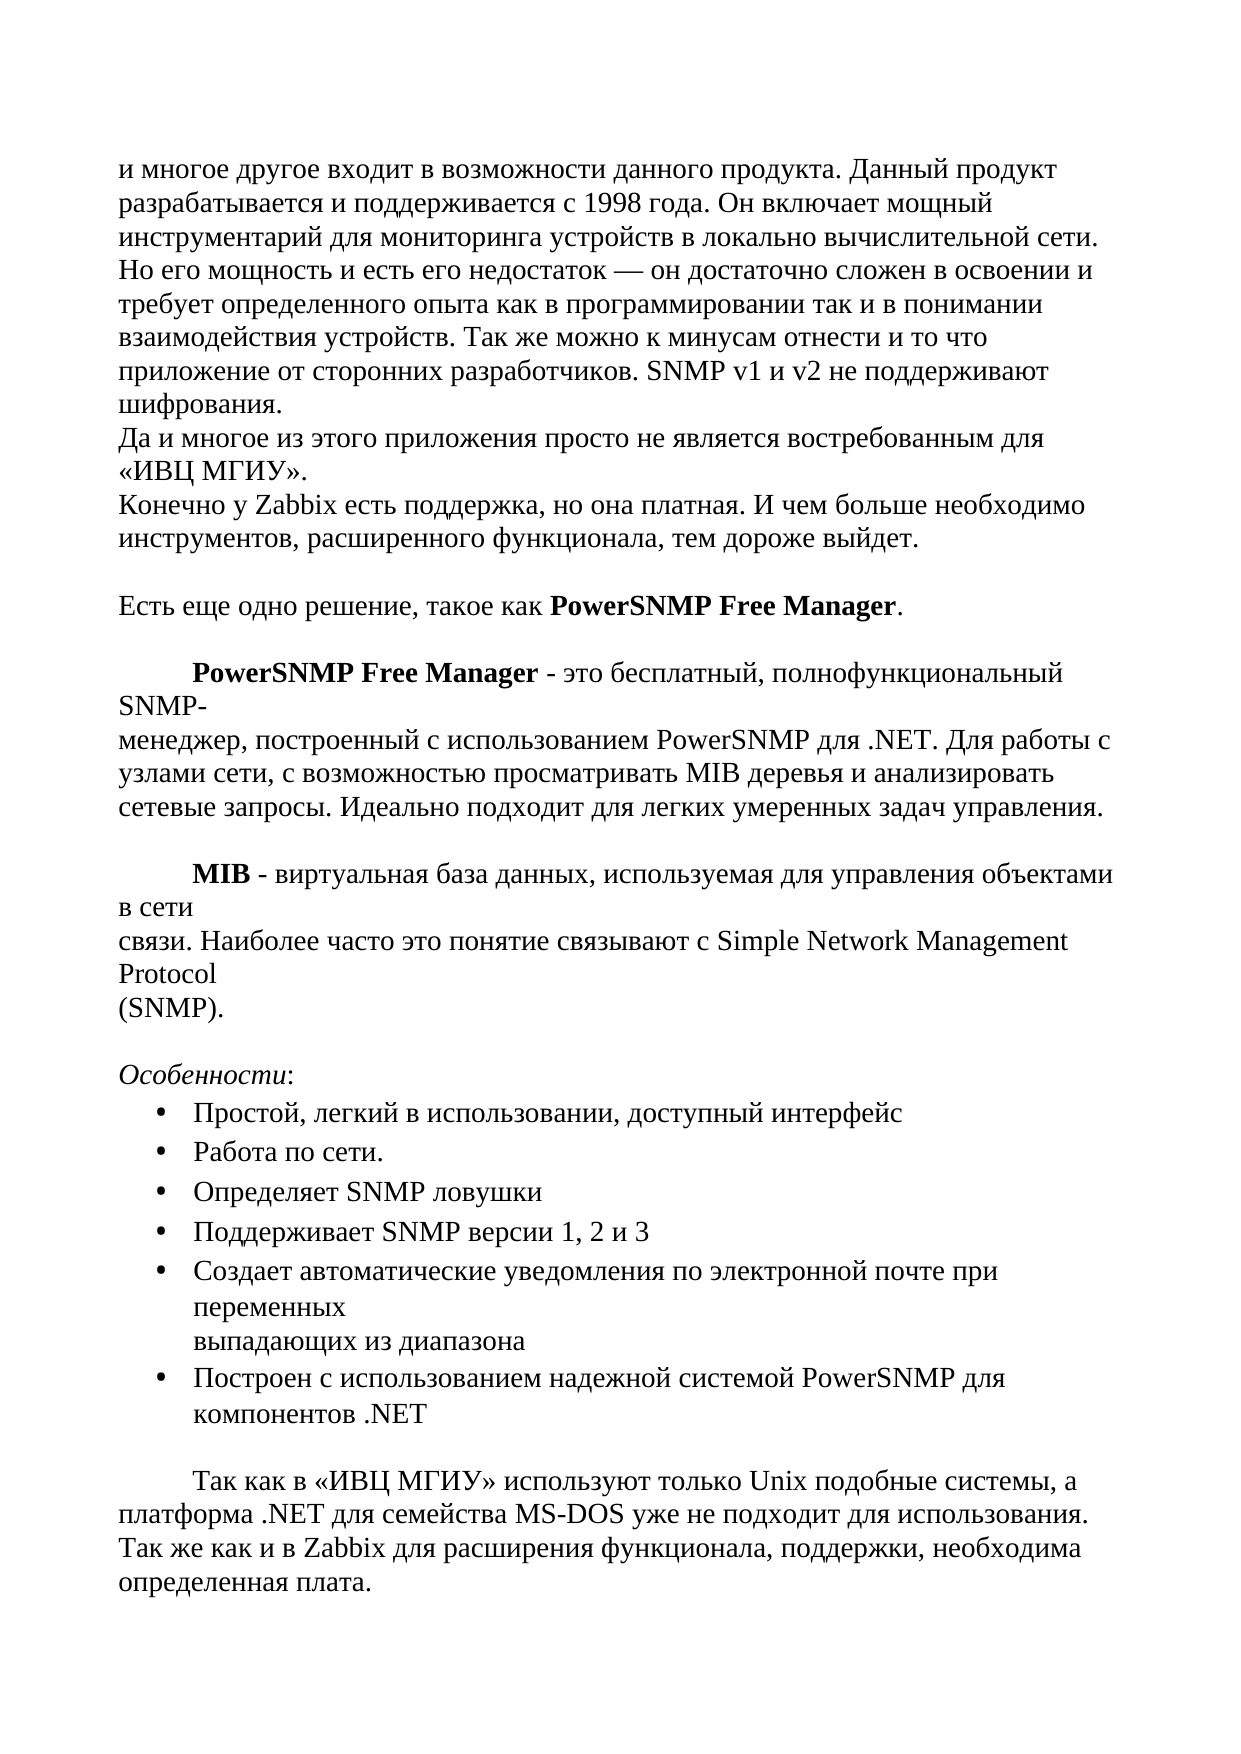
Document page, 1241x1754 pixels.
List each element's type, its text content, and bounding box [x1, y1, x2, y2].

list Построен с использованием надежной системой PowerSNMP для компонентов .NET [156, 1356, 1122, 1429]
list Определяет SNMP ловушки [156, 1170, 1122, 1210]
text менеджер, построенный с использованием PowerSNMP для .NET. Для работы с [118, 722, 1122, 755]
text узлами сети, с возможностью просматривать MIB деревья и анализировать [118, 755, 1122, 789]
list Простой, легкий в использовании, доступный интерфейс [156, 1091, 1122, 1131]
text Конечно у Zabbix есть поддержка, но она платная. И чем больше необходимо инструментов, расширенного функционала, тем дороже выйдет. [118, 487, 1122, 554]
list Создает автоматические уведомления по электронной почте при переменных выпадающих из диапазона [156, 1249, 1122, 1356]
list Поддерживает SNMP версии 1, 2 и 3 [156, 1210, 1122, 1249]
text и многое другое входит в возможности данного продукта. Данный продукт разрабатывается и поддерживается с 1998 года. Он включает мощный инструментарий для мониторинга устройств в локально вычислительной сети. Но его мощность и есть его недостаток — он достаточно сложен в освоении и требует определенного опыта как в программировании так и в понимании взаимодействия устройств. Так же можно к минусам отнести и то что приложение от сторонних разработчиков. SNMP v1 и v2 не поддерживают шифрования. [118, 152, 1122, 420]
text Да и многое из этого приложения просто не является востребованным для «ИВЦ МГИУ». [118, 420, 1122, 487]
text PowerSNMP Free Manager - это бесплатный, полнофункциональный SNMP- [118, 655, 1122, 722]
text Особенности: [118, 1057, 1122, 1091]
text MIB - виртуальная база данных, используемая для управления объектами в сети [118, 856, 1122, 923]
text платформа .NET для семейства MS-DOS уже не подходит для использования. [118, 1497, 1122, 1530]
text Есть еще одно решение, такое как PowerSNMP Free Manager. [118, 588, 1122, 621]
text сетевые запросы. Идеально подходит для легких умеренных задач управления. [118, 789, 1122, 822]
list Работа по сети. [156, 1131, 1122, 1170]
text (SNMP). [118, 990, 1122, 1024]
text Так же как и в Zabbix для расширения функционала, поддержки, необходима [118, 1530, 1122, 1564]
text связи. Наиболее часто это понятие связывают с Simple Network Management Protocol [118, 923, 1122, 990]
text Так как в «ИВЦ МГИУ» используют только Unix подобные системы, а [118, 1463, 1122, 1497]
text определенная плата. [118, 1564, 1122, 1597]
